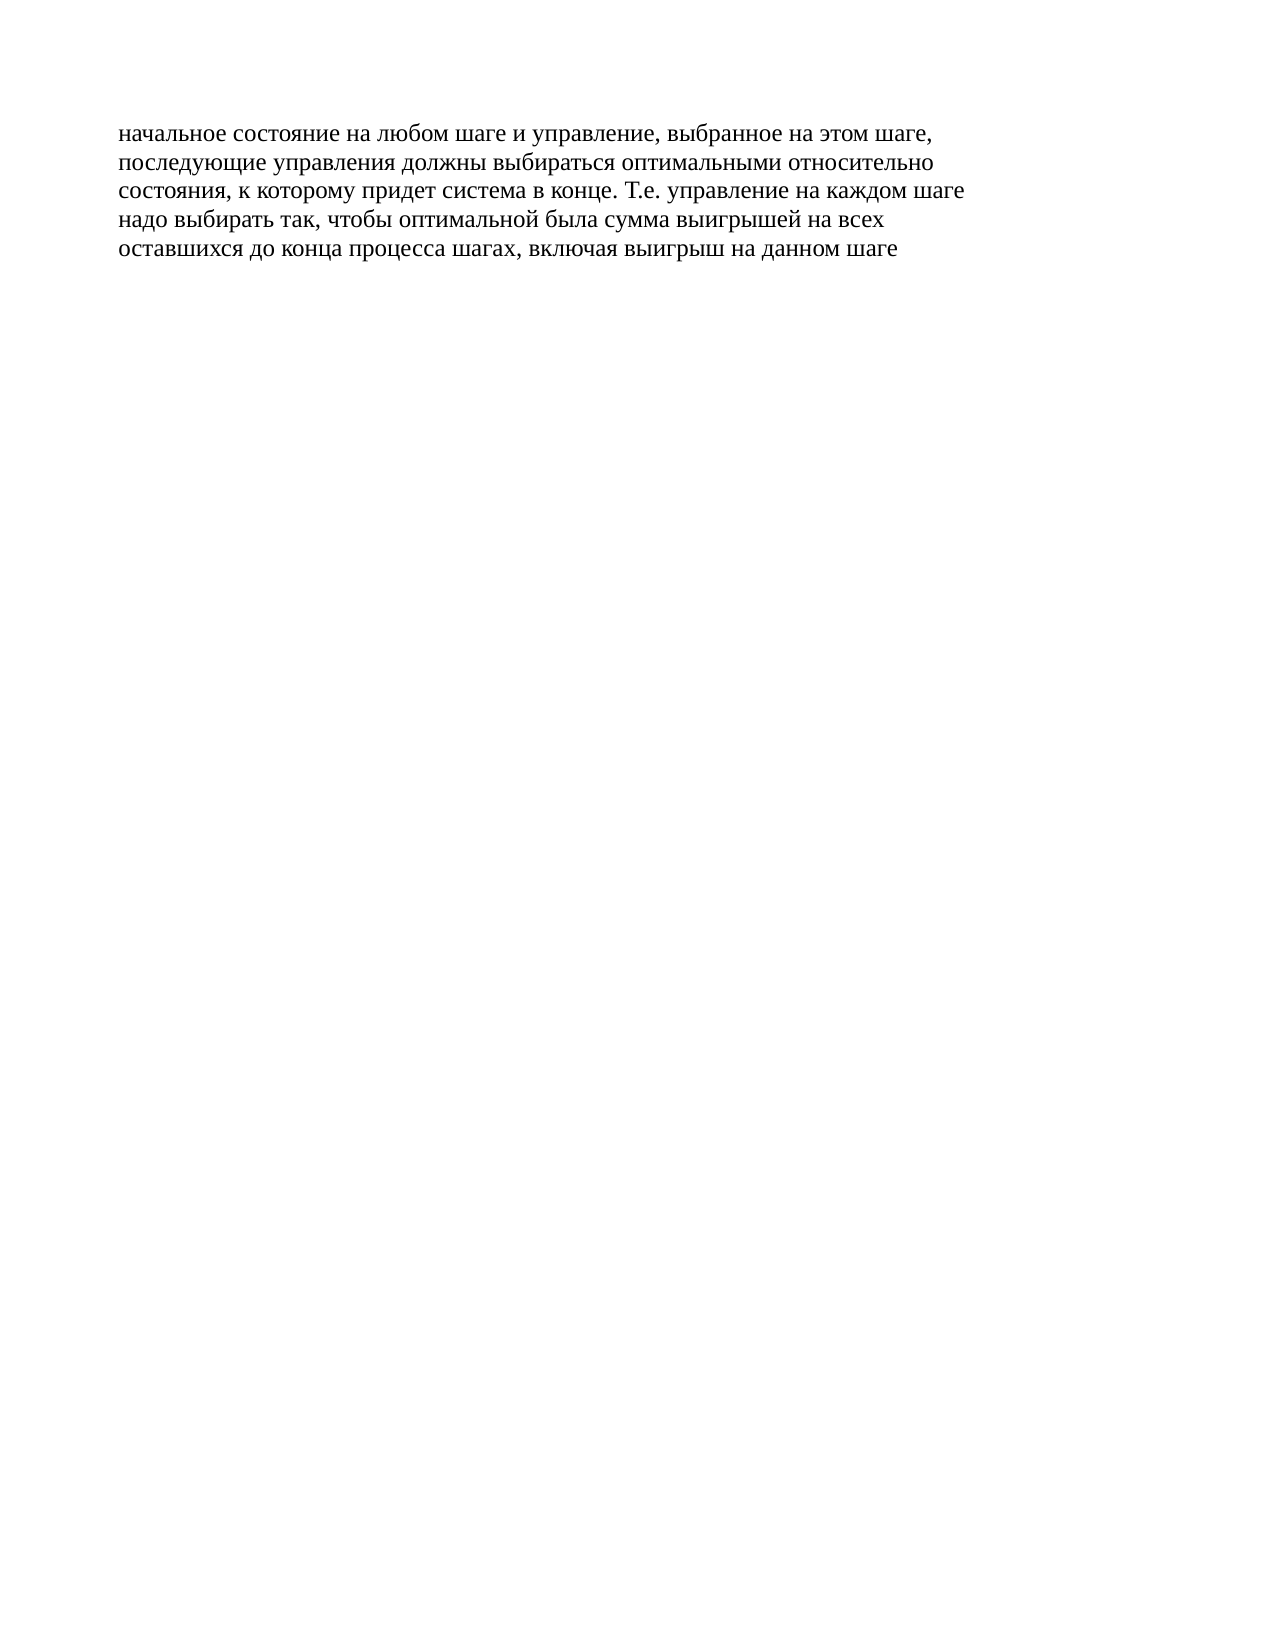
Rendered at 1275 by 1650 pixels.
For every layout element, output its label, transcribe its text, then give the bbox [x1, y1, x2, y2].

text начальное состояние на любом шаге и управление, выбранное на этом шаге, [118, 118, 1157, 147]
text состояния, к которому придет система в конце. Т.е. управление на каждом шаге [118, 176, 1157, 204]
text последующие управления должны выбираться оптимальными относительно [118, 147, 1157, 176]
text оставшихся до конца процесса шагах, включая выигрыш на данном шаге [118, 233, 1157, 262]
text надо выбирать так, чтобы оптимальной была сумма выигрышей на всех [118, 204, 1157, 233]
